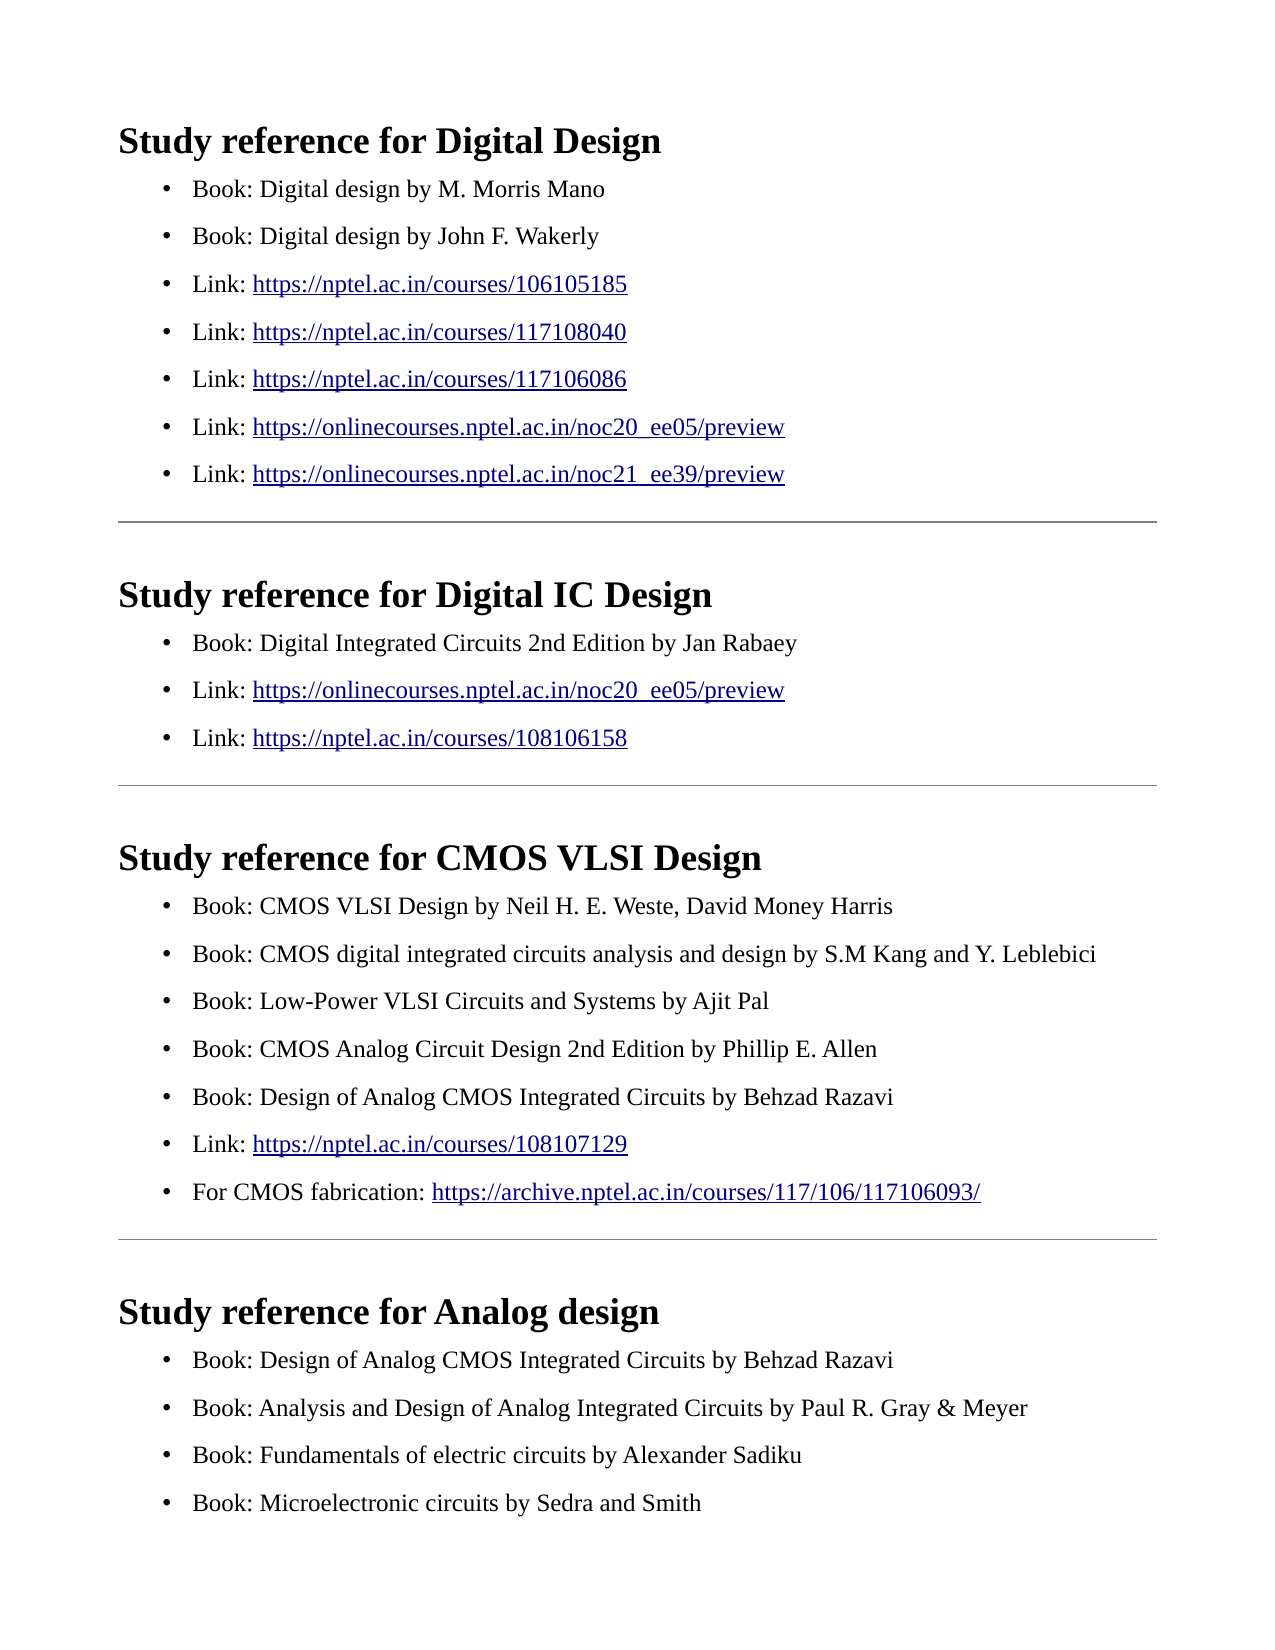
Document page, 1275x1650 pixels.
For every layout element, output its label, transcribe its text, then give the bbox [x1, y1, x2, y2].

subtitle Study reference for CMOS VLSI Design [118, 836, 1157, 879]
list Book: CMOS Analog Circuit Design 2nd Edition by Phillip E. Allen [162, 1034, 1157, 1063]
list Book: Design of Analog CMOS Integrated Circuits by Behzad Razavi [162, 1345, 1157, 1374]
list Link: https://nptel.ac.in/courses/106105185 [162, 269, 1157, 298]
list Link: https://nptel.ac.in/courses/117106086 [162, 364, 1157, 393]
list Book: Analysis and Design of Analog Integrated Circuits by Paul R. Gray & Meyer [162, 1393, 1157, 1422]
list Book: CMOS VLSI Design by Neil H. E. Weste, David Money Harris [162, 891, 1157, 920]
list Book: Digital Integrated Circuits 2nd Edition by Jan Rabaey [162, 628, 1157, 656]
list Link: https://nptel.ac.in/courses/117108040 [162, 317, 1157, 345]
subtitle Study reference for Analog design [118, 1289, 1157, 1333]
list Book: Design of Analog CMOS Integrated Circuits by Behzad Razavi [162, 1082, 1157, 1110]
list Link: https://onlinecourses.nptel.ac.in/noc21_ee39/preview [162, 459, 1157, 488]
list Book: Digital design by M. Morris Mano [162, 174, 1157, 202]
list For CMOS fabrication: https://archive.nptel.ac.in/courses/117/106/117106093/ [162, 1177, 1157, 1206]
list Book: CMOS digital integrated circuits analysis and design by S.M Kang and Y. Leblebici [162, 939, 1157, 968]
list Book: Microelectronic circuits by Sedra and Smith [162, 1488, 1157, 1517]
list Link: https://onlinecourses.nptel.ac.in/noc20_ee05/preview [162, 675, 1157, 704]
list Link: https://nptel.ac.in/courses/108107129 [162, 1129, 1157, 1158]
list Book: Digital design by John F. Wakerly [162, 221, 1157, 250]
subtitle Study reference for Digital IC Design [118, 572, 1157, 615]
list Book: Low-Power VLSI Circuits and Systems by Ajit Pal [162, 986, 1157, 1015]
list Link: https://nptel.ac.in/courses/108106158 [162, 723, 1157, 752]
list Book: Fundamentals of electric circuits by Alexander Sadiku [162, 1440, 1157, 1469]
list Link: https://onlinecourses.nptel.ac.in/noc20_ee05/preview [162, 412, 1157, 441]
subtitle Study reference for Digital Design [118, 118, 1157, 161]
